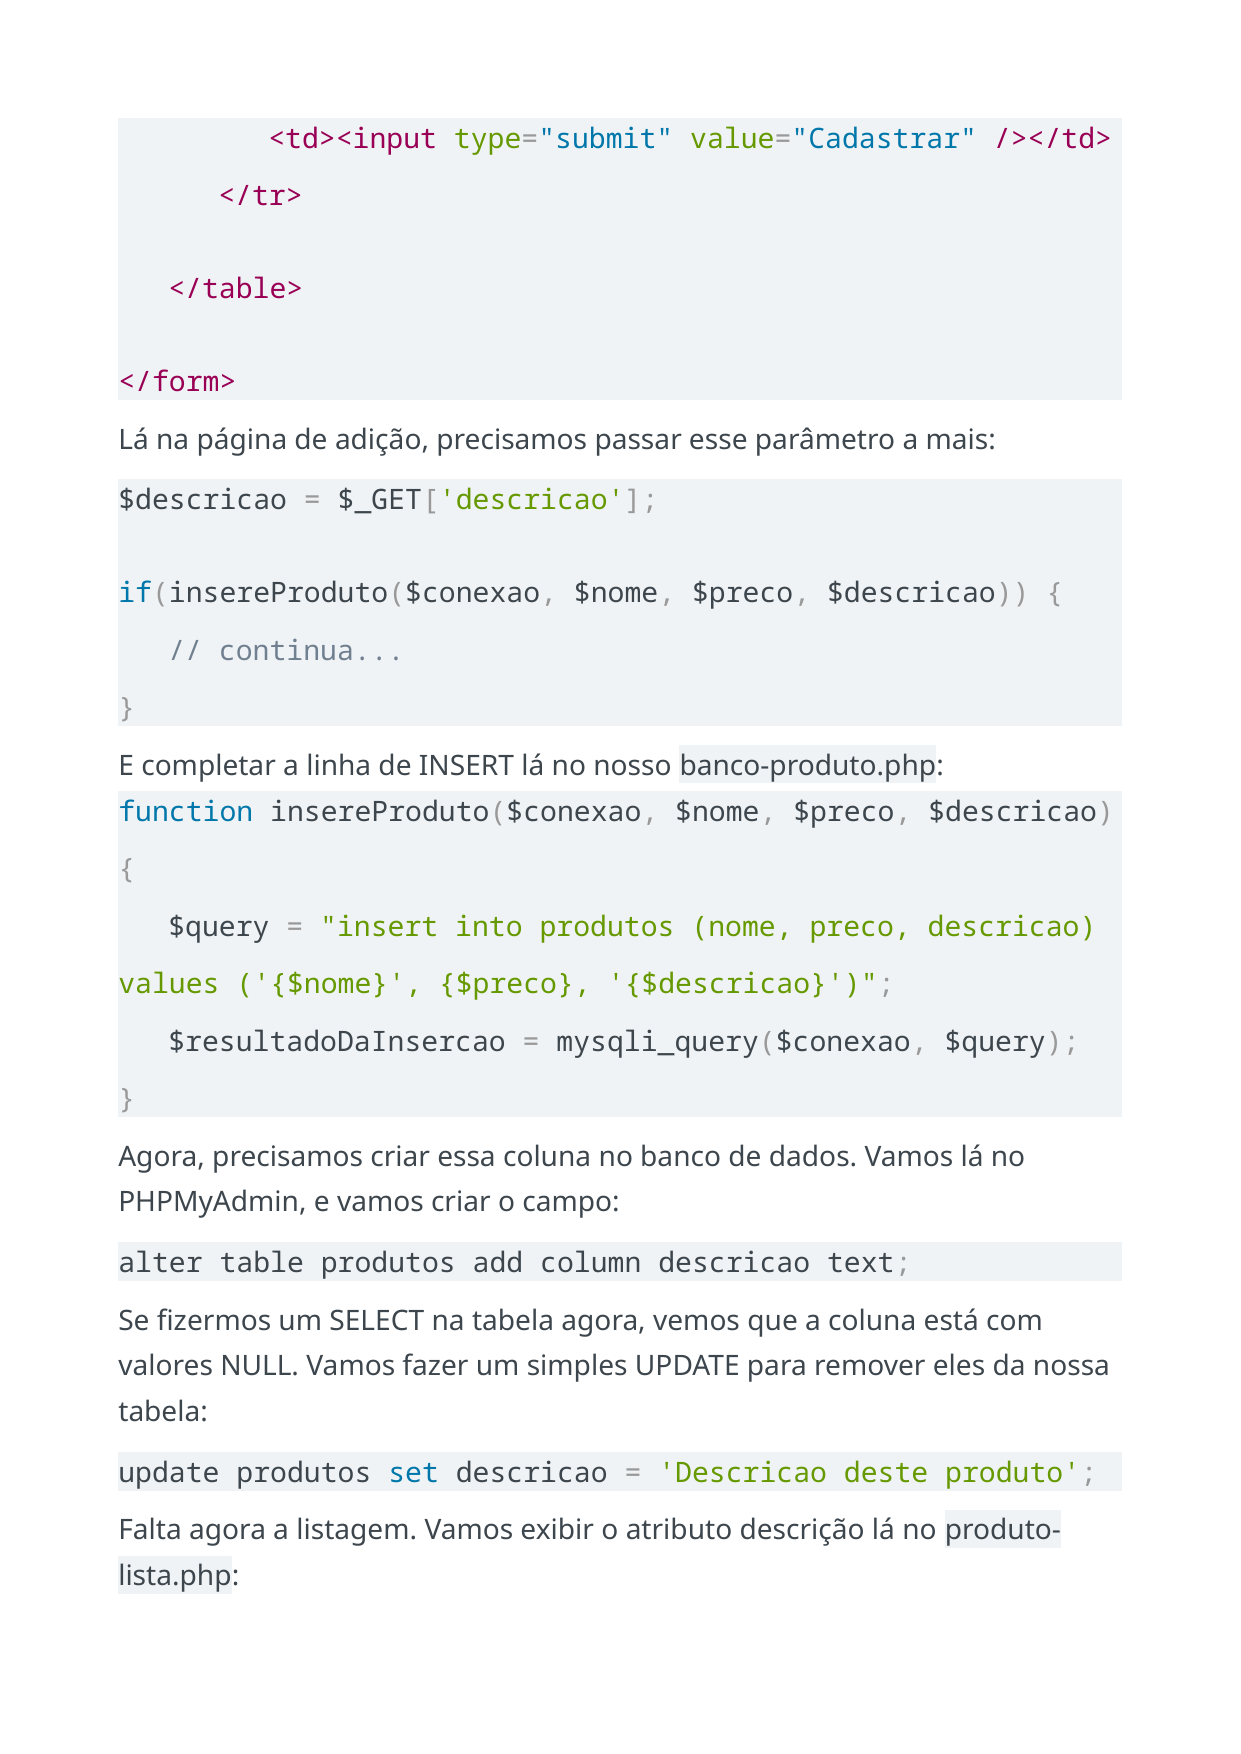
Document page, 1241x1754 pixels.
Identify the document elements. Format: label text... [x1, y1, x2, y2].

text </tr> [118, 176, 1122, 214]
text alter table produtos add column descricao text; [118, 1242, 1122, 1281]
text <td><input type="submit" value="Cadastrar" /></td> [118, 118, 1122, 156]
text E completar a linha de INSERT lá no nosso banco-produto.php: [118, 745, 1122, 783]
text $descricao = $_GET['descricao']; [118, 479, 1122, 518]
text Se fizermos um SELECT na tabela agora, vemos que a coluna está com valores NULL. Vamos fazer um simples UPDATE para remover eles da nossa tabela: [118, 1300, 1122, 1430]
text $resultadoDaInsercao = mysqli_query($conexao, $query); [118, 1021, 1122, 1059]
text Falta agora a listagem. Vamos exibir o atributo descrição lá no produto-lista.php: [118, 1510, 1122, 1594]
text Lá na página de adição, precisamos passar esse parâmetro a mais: [118, 419, 1122, 457]
text </form> [118, 361, 1122, 400]
text update produtos set descricao = 'Descricao deste produto'; [118, 1452, 1122, 1491]
text } [118, 687, 1122, 726]
text $query = "insert into produtos (nome, preco, descricao) values ('{$nome}', {$preco}, '{$descricao}')"; [118, 906, 1122, 1002]
text if(insereProduto($conexao, $nome, $preco, $descricao)) { [118, 572, 1122, 611]
text // continua... [118, 630, 1122, 668]
text Agora, precisamos criar essa coluna no banco de dados. Vamos lá no PHPMyAdmin, e vamos criar o campo: [118, 1136, 1122, 1220]
text } [118, 1078, 1122, 1117]
text function insereProduto($conexao, $nome, $preco, $descricao) { [118, 791, 1122, 887]
text </table> [118, 268, 1122, 307]
